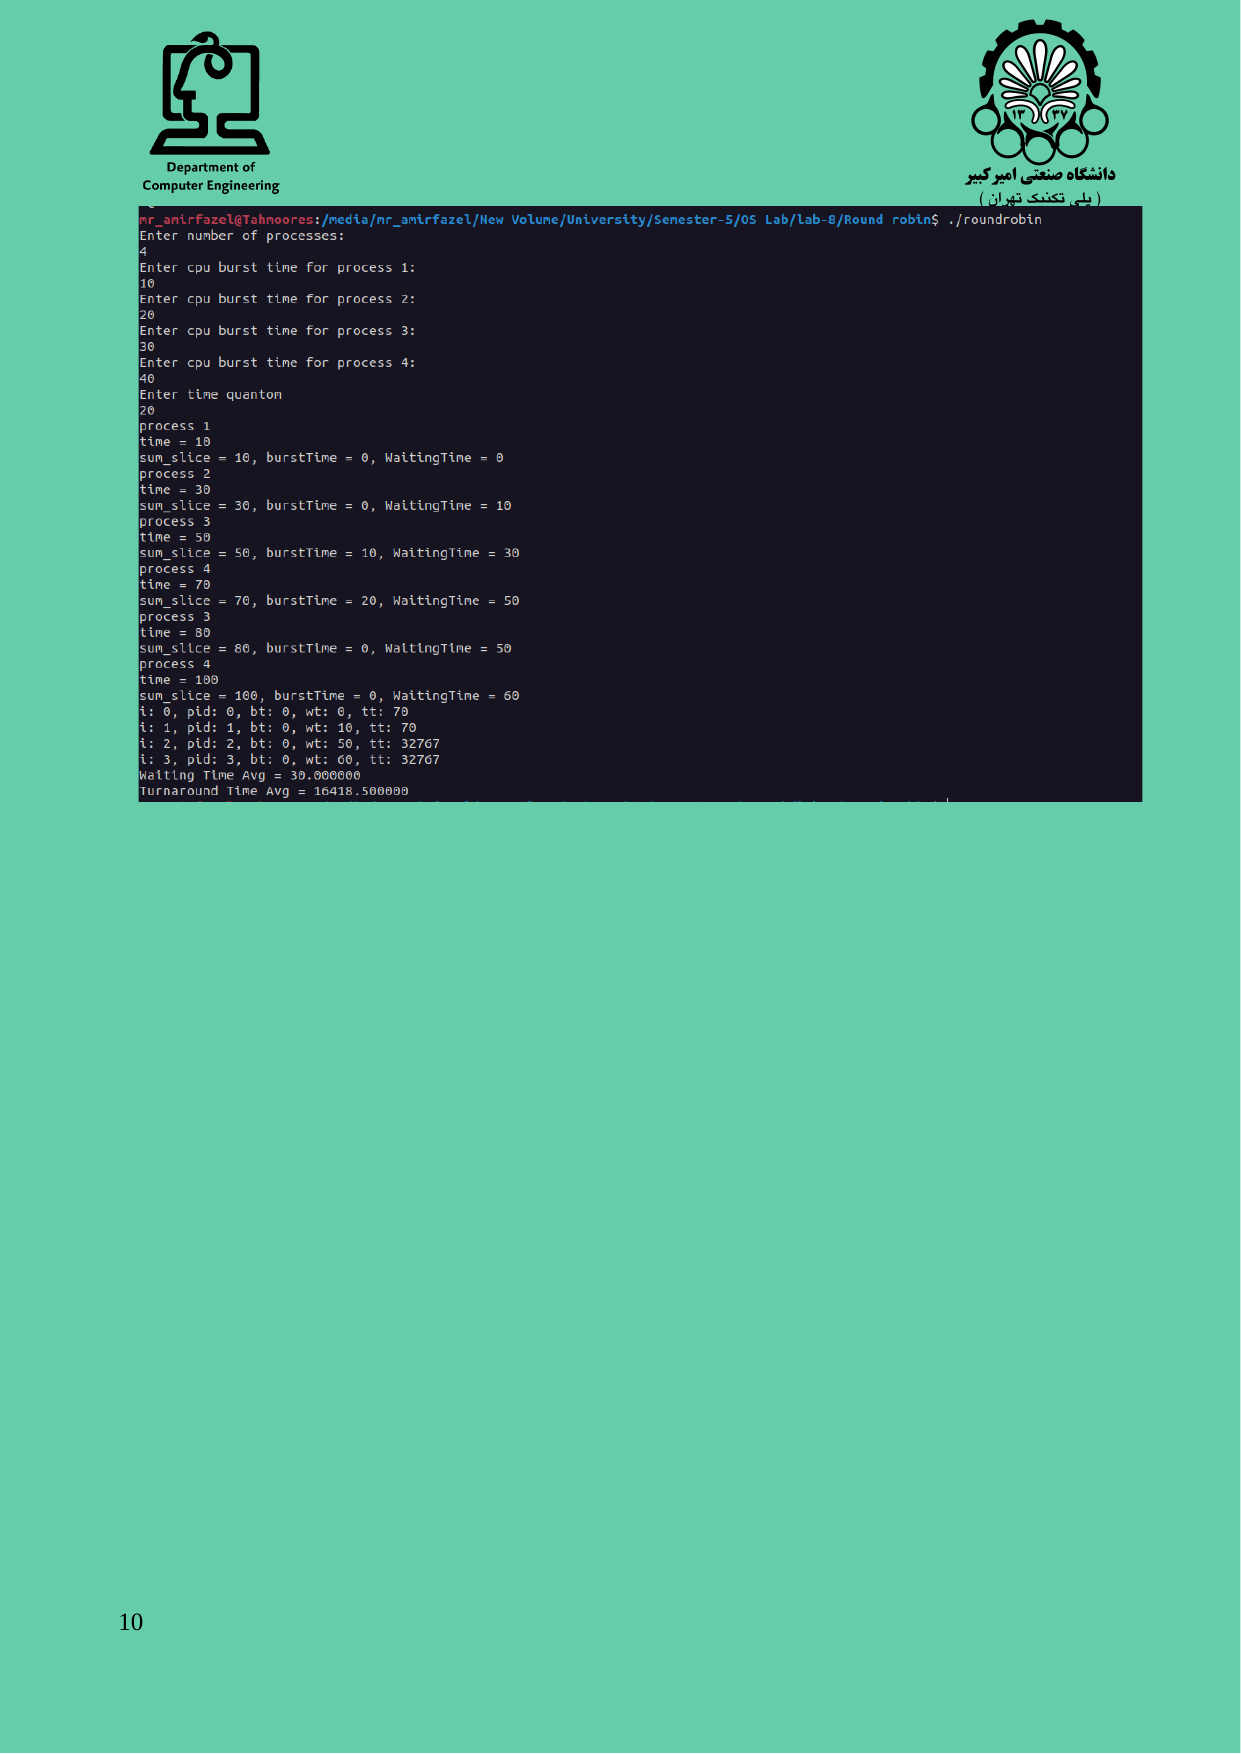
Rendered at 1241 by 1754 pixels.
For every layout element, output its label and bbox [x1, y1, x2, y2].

picture [118, 16, 1143, 802]
